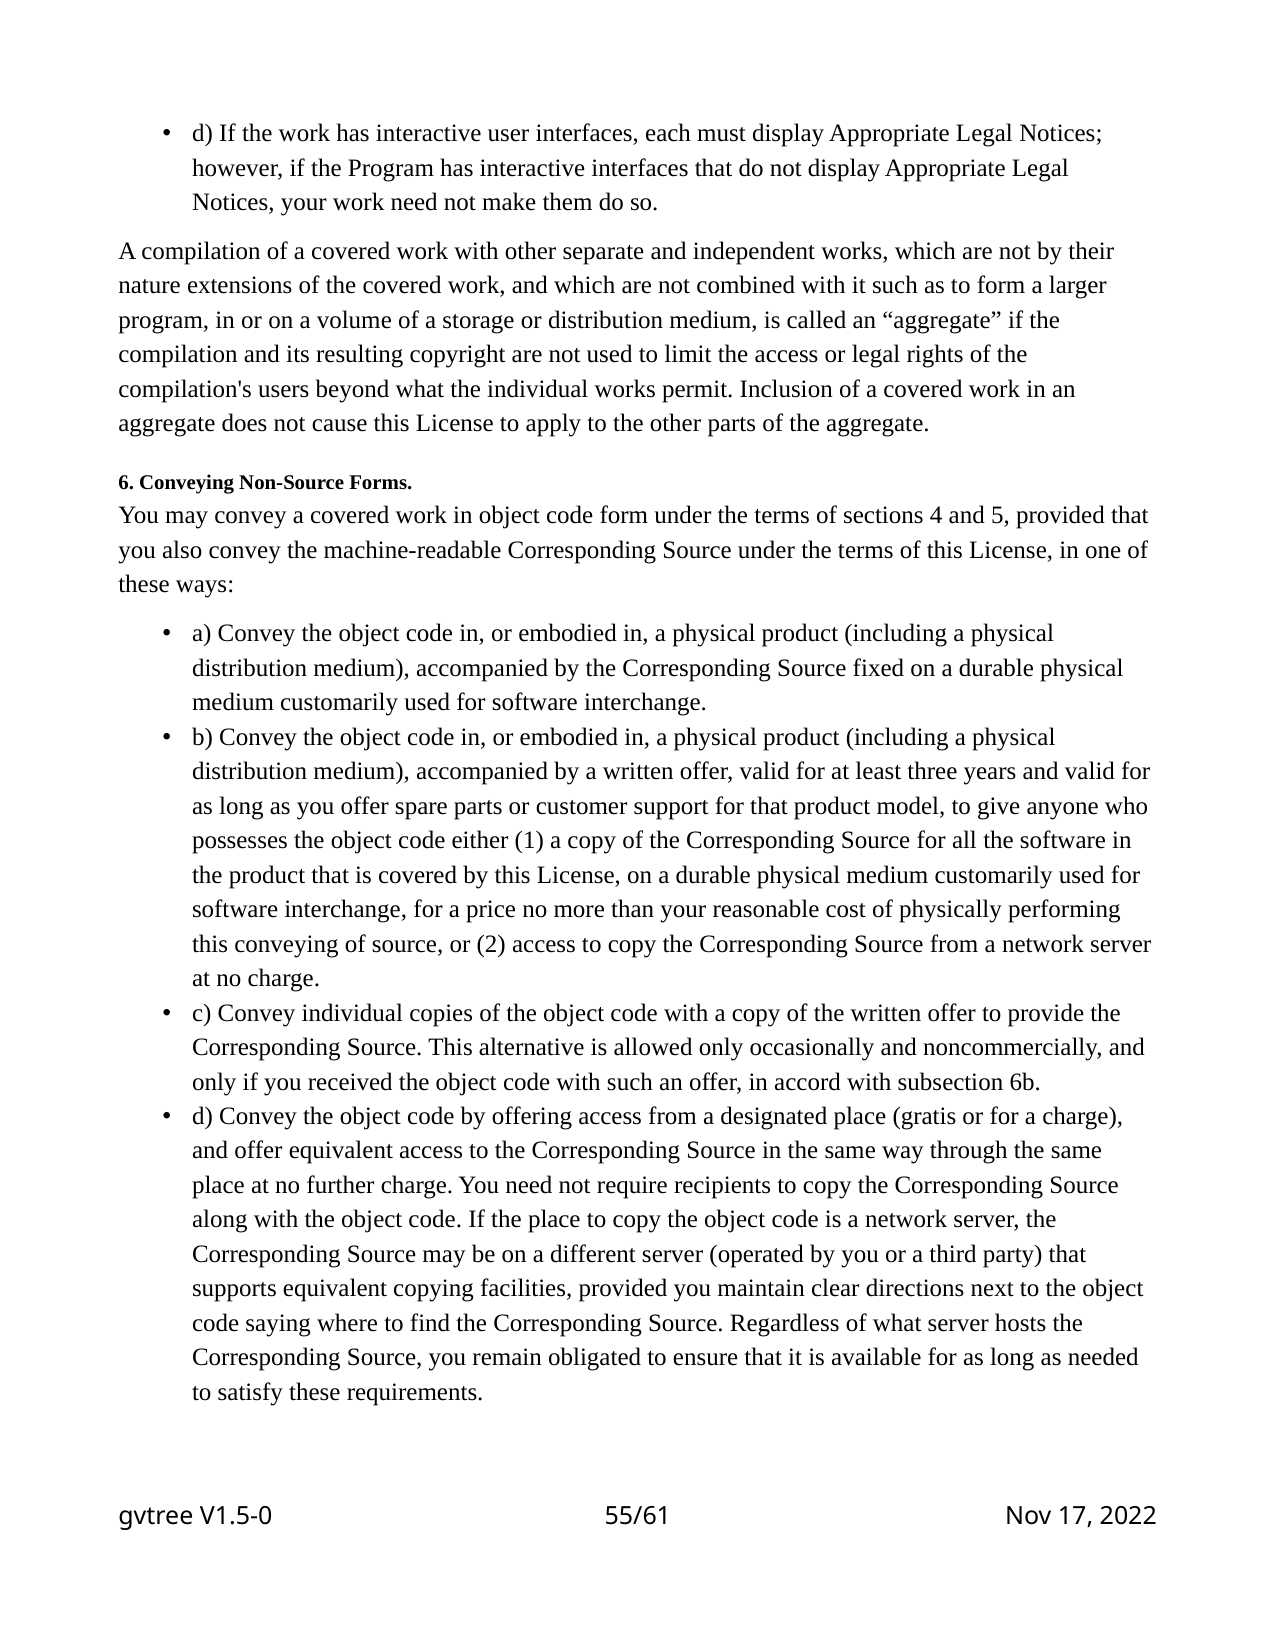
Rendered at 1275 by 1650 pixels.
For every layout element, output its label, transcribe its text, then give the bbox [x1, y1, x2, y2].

text A compilation of a covered work with other separate and independent works, which are not by their nature extensions of the covered work, and which are not combined with it such as to form a larger program, in or on a volume of a storage or distribution medium, is called an “aggregate” if the compilation and its resulting copyright are not used to limit the access or legal rights of the compilation's users beyond what the individual works permit. Inclusion of a covered work in an aggregate does not cause this License to apply to the other parts of the aggregate. [118, 236, 1157, 437]
list b) Convey the object code in, or embodied in, a physical product (including a physical distribution medium), accompanied by a written offer, valid for at least three years and valid for as long as you offer spare parts or customer support for that product model, to give anyone who possesses the object code either (1) a copy of the Corresponding Source for all the software in the product that is covered by this License, on a durable physical medium customarily used for software interchange, for a price no more than your reasonable cost of physically performing this conveying of source, or (2) access to copy the Corresponding Source from a network server at no charge. [162, 722, 1157, 992]
list c) Convey individual copies of the object code with a copy of the written offer to provide the Corresponding Source. This alternative is allowed only occasionally and noncommercially, and only if you received the object code with such an offer, in accord with subsection 6b. [162, 998, 1157, 1095]
subtitle 6. Conveying Non-Source Forms. [118, 470, 1157, 494]
list d) Convey the object code by offering access from a designated place (gratis or for a charge), and offer equivalent access to the Corresponding Source in the same way through the same place at no further charge. You need not require recipients to copy the Corresponding Source along with the object code. If the place to copy the object code is a network server, the Corresponding Source may be on a different server (operated by you or a third party) that supports equivalent copying facilities, provided you maintain clear directions next to the object code saying where to find the Corresponding Source. Regardless of what server hosts the Corresponding Source, you remain obligated to ensure that it is available for as long as needed to satisfy these requirements. [162, 1101, 1157, 1406]
list a) Convey the object code in, or embodied in, a physical product (including a physical distribution medium), accompanied by the Corresponding Source fixed on a durable physical medium customarily used for software interchange. [162, 618, 1157, 716]
text You may convey a covered work in object code form under the terms of sections 4 and 5, provided that you also convey the machine-readable Corresponding Source under the terms of this License, in one of these ways: [118, 500, 1157, 598]
list d) If the work has interactive user interfaces, each must display Appropriate Legal Notices; however, if the Program has interactive interfaces that do not display Appropriate Legal Notices, your work need not make them do so. [162, 118, 1157, 216]
